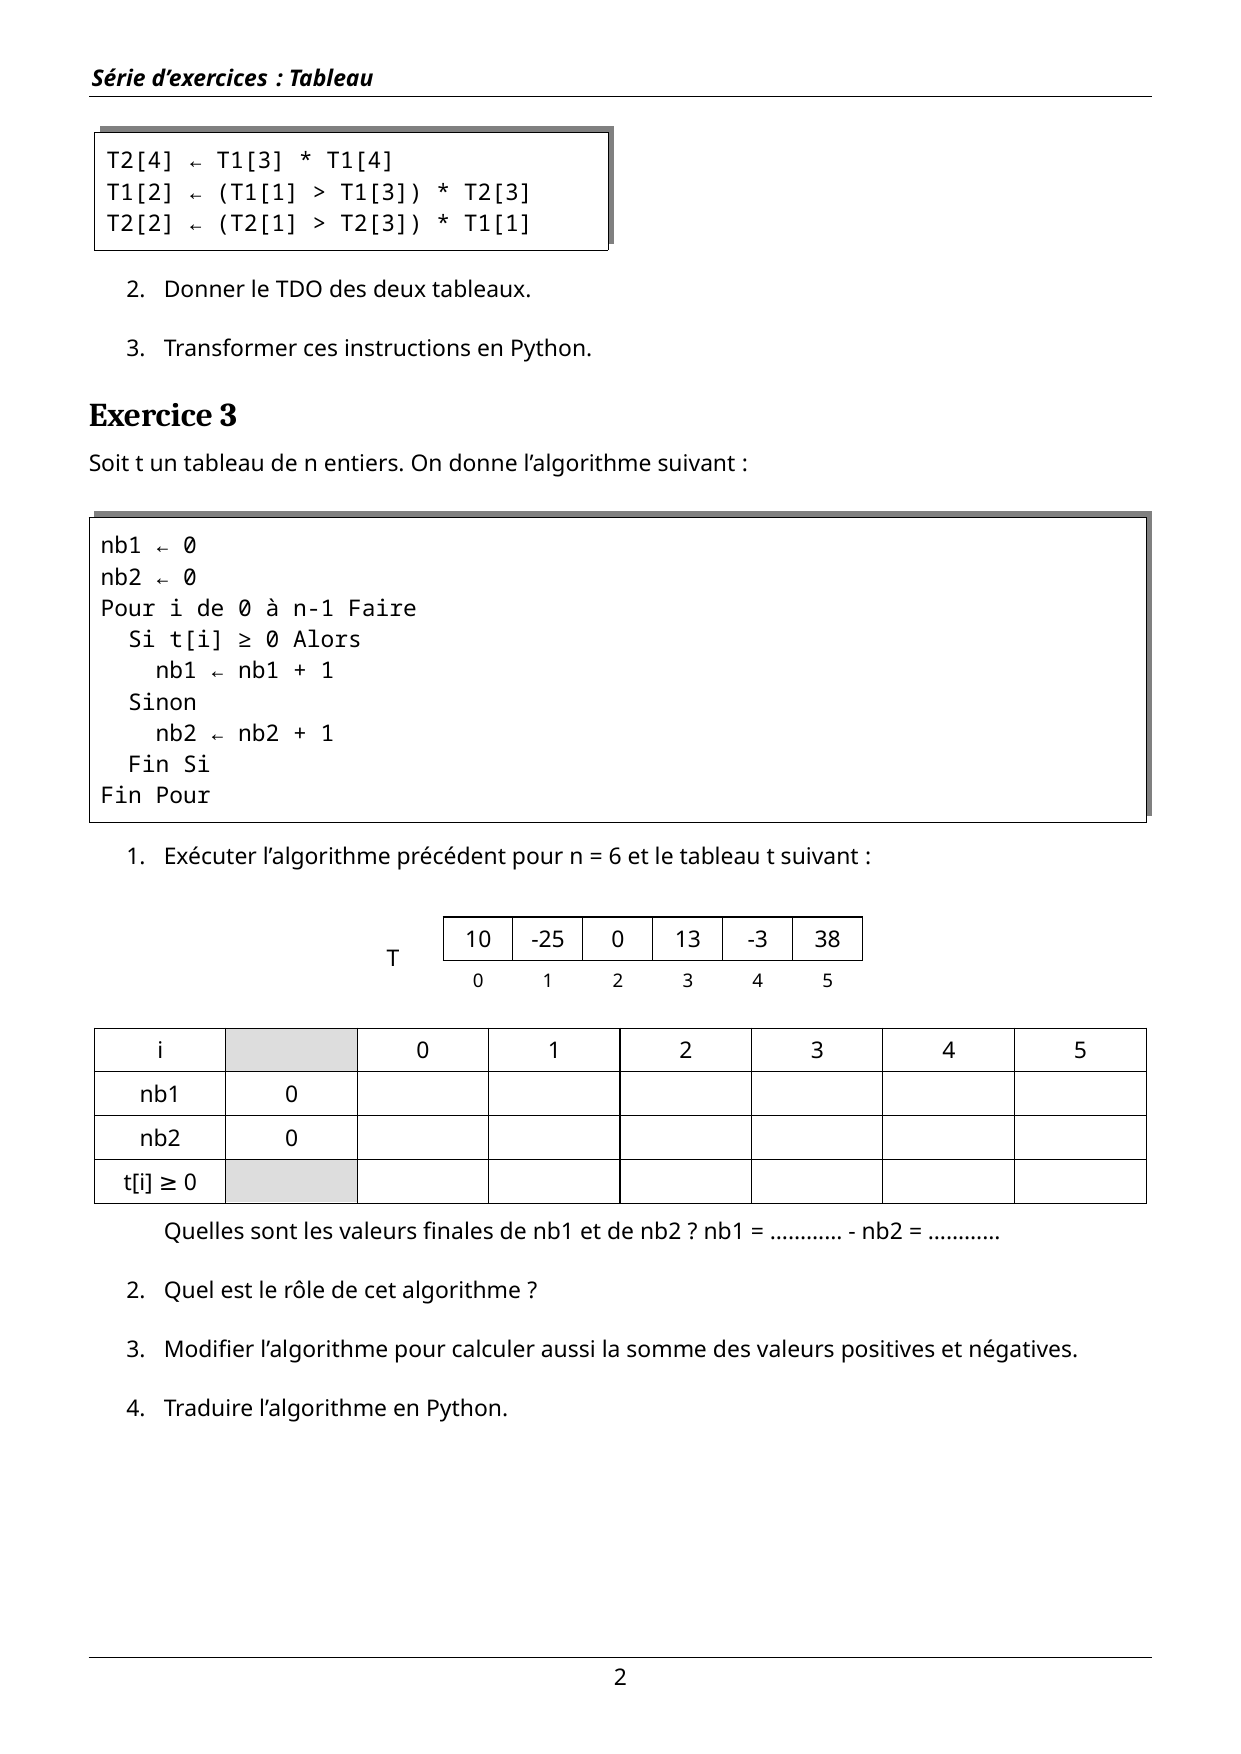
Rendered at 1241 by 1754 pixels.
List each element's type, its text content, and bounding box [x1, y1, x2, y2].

table_header 5 [1015, 1029, 1146, 1071]
table_header 0 [583, 918, 652, 960]
table_cell [752, 1116, 882, 1159]
list Quelles sont les valeurs finales de nb1 et de nb2 ? nb1 = ………… - nb2 = ………… [126, 1215, 1152, 1247]
text Fin Pour [90, 767, 1146, 822]
table_cell nb1 [95, 1072, 225, 1115]
table_cell [226, 1160, 357, 1202]
table_header [620, 109, 1152, 267]
list Quel est le rôle de cet algorithme ? [126, 1274, 1152, 1305]
text Soit t un tableau de n entiers. On donne l’algorithme suivant : [88, 447, 1152, 478]
table_cell [621, 1160, 751, 1202]
table_header 3 [752, 1029, 882, 1071]
table_header 4 [883, 1029, 1014, 1071]
table_cell t[i] ≥ 0 [95, 1160, 225, 1202]
table_cell [89, 1022, 1152, 1209]
text nb2 ← nb2 + 1 [90, 705, 1146, 736]
table_header i [95, 1029, 225, 1071]
table_cell [489, 1116, 619, 1159]
table_cell [358, 1072, 488, 1115]
table_header 10 [444, 918, 512, 960]
table_header T [360, 899, 425, 1016]
list Modifier l’algorithme pour calculer aussi la somme des valeurs positives et négatives. [126, 1333, 1152, 1364]
table_cell [1015, 1072, 1146, 1115]
table_cell 0 [226, 1072, 357, 1115]
table_cell [621, 1072, 751, 1115]
subtitle Exercice 3 [88, 397, 1152, 435]
text Si t[i] ≥ 0 Alors [90, 611, 1146, 642]
text nb2 ← 0 [90, 549, 1146, 580]
table_cell 4 [723, 961, 792, 998]
table_header T2[4] ← T1[3] * T1[4] T1[2] ← (T1[1] > T1[3]) * T2[3] T2[2] ← (T2[1] > T2[3]) * T1[1] [89, 109, 620, 267]
table_cell [489, 1072, 619, 1115]
table_cell [489, 1160, 619, 1202]
table_cell 5 [793, 961, 862, 998]
text Fin Si [90, 736, 1146, 767]
table_cell 2 [583, 961, 653, 998]
table_cell [1015, 1116, 1146, 1159]
table_cell [621, 1116, 751, 1159]
table_cell 3 [653, 961, 722, 998]
text nb1 ← nb1 + 1 [90, 642, 1146, 674]
table_cell 0 [226, 1116, 357, 1159]
table_header [226, 1029, 357, 1071]
table_header 1 [489, 1029, 619, 1071]
table_cell [883, 1116, 1014, 1159]
table_cell [358, 1116, 488, 1159]
table_cell [1015, 1160, 1146, 1202]
text Pour i de 0 à n-1 Faire [90, 580, 1146, 611]
text nb1 ← 0 [90, 518, 1146, 549]
table_cell [752, 1072, 882, 1115]
table_header [425, 899, 880, 1016]
table_header 13 [653, 918, 722, 960]
table_header 38 [793, 918, 862, 960]
table_header [89, 893, 1152, 1022]
table_header -3 [723, 918, 792, 960]
text Sinon [90, 674, 1146, 705]
table_cell [883, 1072, 1014, 1115]
table_header 0 [358, 1029, 488, 1071]
table_cell nb2 [95, 1116, 225, 1159]
list Traduire l’algorithme en Python. [126, 1392, 1152, 1423]
table_cell [358, 1160, 488, 1202]
table_header 2 [621, 1029, 751, 1071]
table_cell 0 [443, 961, 513, 998]
list Donner le TDO des deux tableaux. [126, 273, 1152, 304]
table_cell 1 [513, 961, 583, 998]
table_header -25 [513, 918, 582, 960]
table_cell [883, 1160, 1014, 1202]
table_cell [752, 1160, 882, 1202]
list Transformer ces instructions en Python. [126, 332, 1152, 363]
list Exécuter l’algorithme précédent pour n = 6 et le tableau t suivant : [126, 840, 1152, 871]
